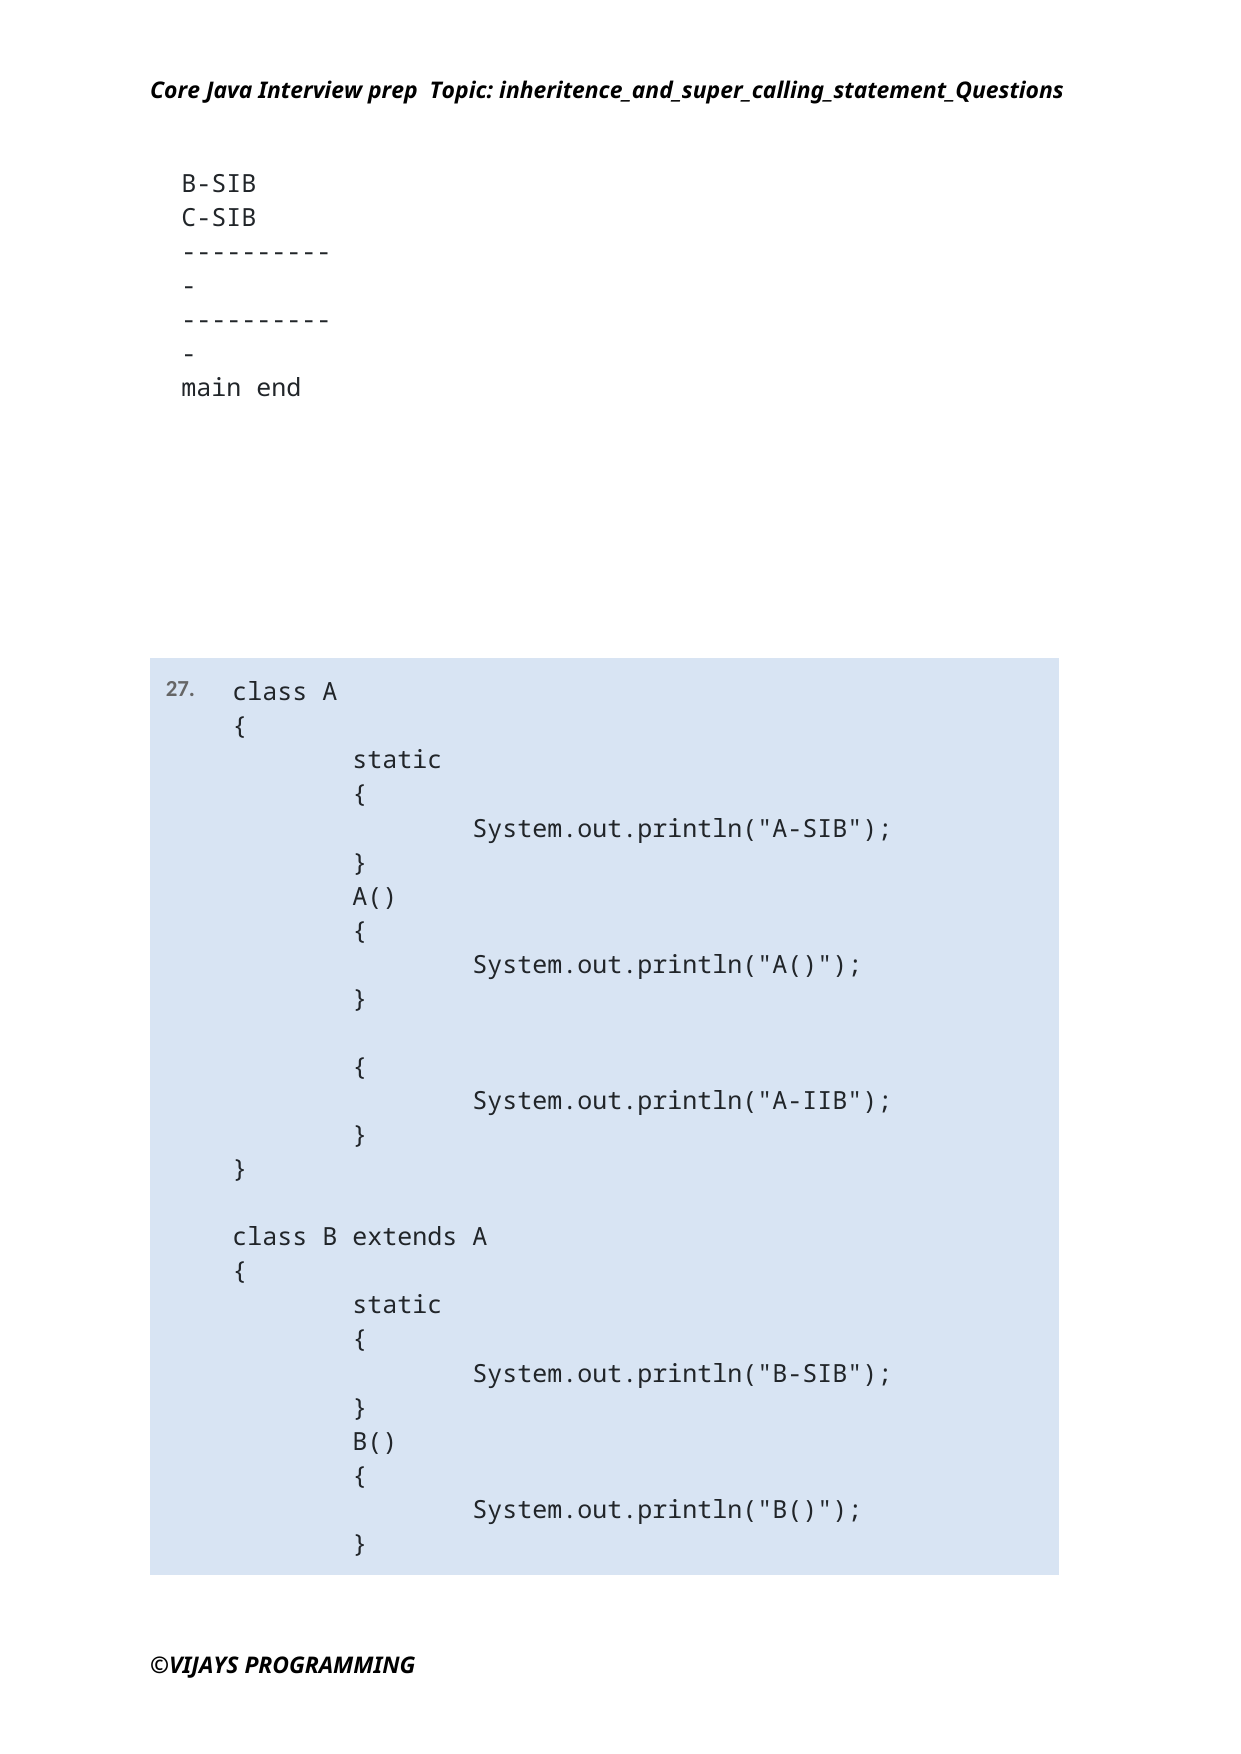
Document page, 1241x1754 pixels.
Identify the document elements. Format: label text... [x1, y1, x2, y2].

table_header 27. [150, 658, 216, 1575]
table_header [1059, 658, 1090, 1575]
table_header class A { static { System.out.println("A-SIB"); } A() { System.out.println("A()"); } { System.out.println("A-IIB"); } } class B extends A { static { System.out.println("B-SIB"); } B() { System.out.println("B()"); } [216, 658, 1059, 1575]
table_header [181, 574, 429, 642]
table_header [181, 506, 332, 540]
table_cell [150, 150, 1090, 658]
table_header B-SIB C-SIB ----------- ----------- main end [181, 166, 332, 506]
table_header [181, 540, 332, 574]
